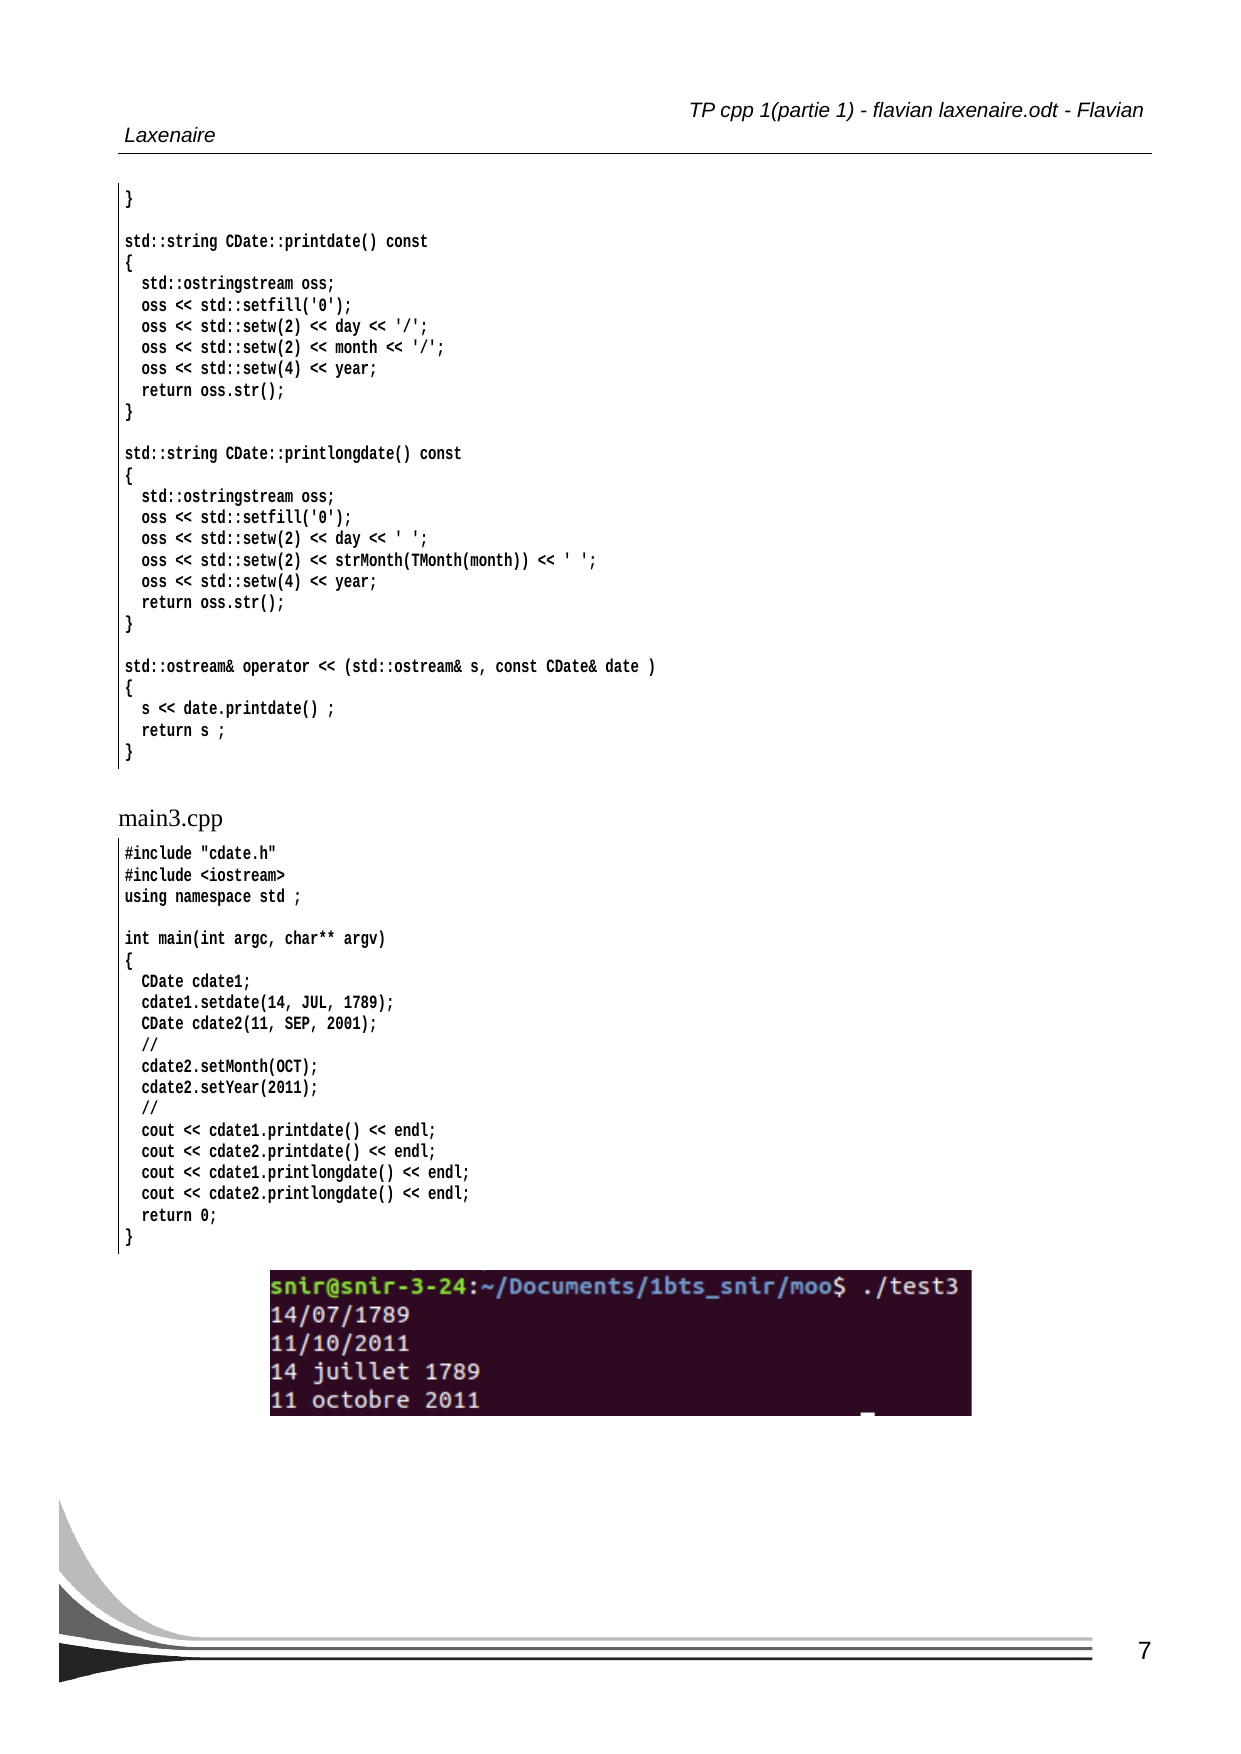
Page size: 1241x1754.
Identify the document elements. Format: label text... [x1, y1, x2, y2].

text { [119, 465, 1152, 487]
text CDate cdate2(11, SEP, 2001); [119, 1014, 1152, 1035]
text } [119, 183, 1152, 210]
text { [119, 950, 1152, 972]
text std::ostringstream oss; [119, 274, 1152, 295]
text std::string CDate::printdate() const [119, 232, 1152, 253]
text return oss.str(); [119, 380, 1152, 402]
text return 0; [119, 1205, 1152, 1227]
text cdate2.setYear(2011); [119, 1078, 1152, 1099]
text // [119, 1035, 1152, 1057]
text oss << std::setw(2) << day << '/'; [119, 317, 1152, 338]
text std::ostream& operator << (std::ostream& s, const CDate& date ) [119, 657, 1152, 678]
picture [59, 1500, 1093, 1683]
text oss << std::setw(4) << year; [119, 572, 1152, 593]
text using namespace std ; [119, 887, 1152, 908]
text oss << std::setw(4) << year; [119, 359, 1152, 380]
text } [119, 1227, 1152, 1254]
text return s ; [119, 720, 1152, 742]
text } [119, 402, 1152, 423]
text CDate cdate1; [119, 972, 1152, 993]
text oss << std::setw(2) << day << ' '; [119, 529, 1152, 550]
text int main(int argc, char** argv) [119, 929, 1152, 950]
text #include "cdate.h" [119, 838, 1152, 865]
text } [119, 614, 1152, 635]
text std::ostringstream oss; [119, 487, 1152, 508]
text oss << std::setfill('0'); [119, 508, 1152, 529]
text // [119, 1099, 1152, 1120]
text oss << std::setfill('0'); [119, 295, 1152, 317]
text cout << cdate1.printdate() << endl; [119, 1120, 1152, 1142]
text std::string CDate::printlongdate() const [119, 444, 1152, 465]
text { [119, 253, 1152, 274]
text cout << cdate1.printlongdate() << endl; [119, 1163, 1152, 1184]
text #include <iostream> [119, 865, 1152, 887]
picture [270, 1270, 972, 1416]
text { [119, 678, 1152, 699]
text main3.cpp [118, 803, 1152, 832]
text oss << std::setw(2) << strMonth(TMonth(month)) << ' '; [119, 550, 1152, 572]
text return oss.str(); [119, 593, 1152, 614]
text cdate2.setMonth(OCT); [119, 1057, 1152, 1078]
text cout << cdate2.printlongdate() << endl; [119, 1184, 1152, 1205]
text oss << std::setw(2) << month << '/'; [119, 338, 1152, 359]
text cdate1.setdate(14, JUL, 1789); [119, 993, 1152, 1014]
text cout << cdate2.printdate() << endl; [119, 1142, 1152, 1163]
text } [119, 742, 1152, 769]
text s << date.printdate() ; [119, 699, 1152, 720]
